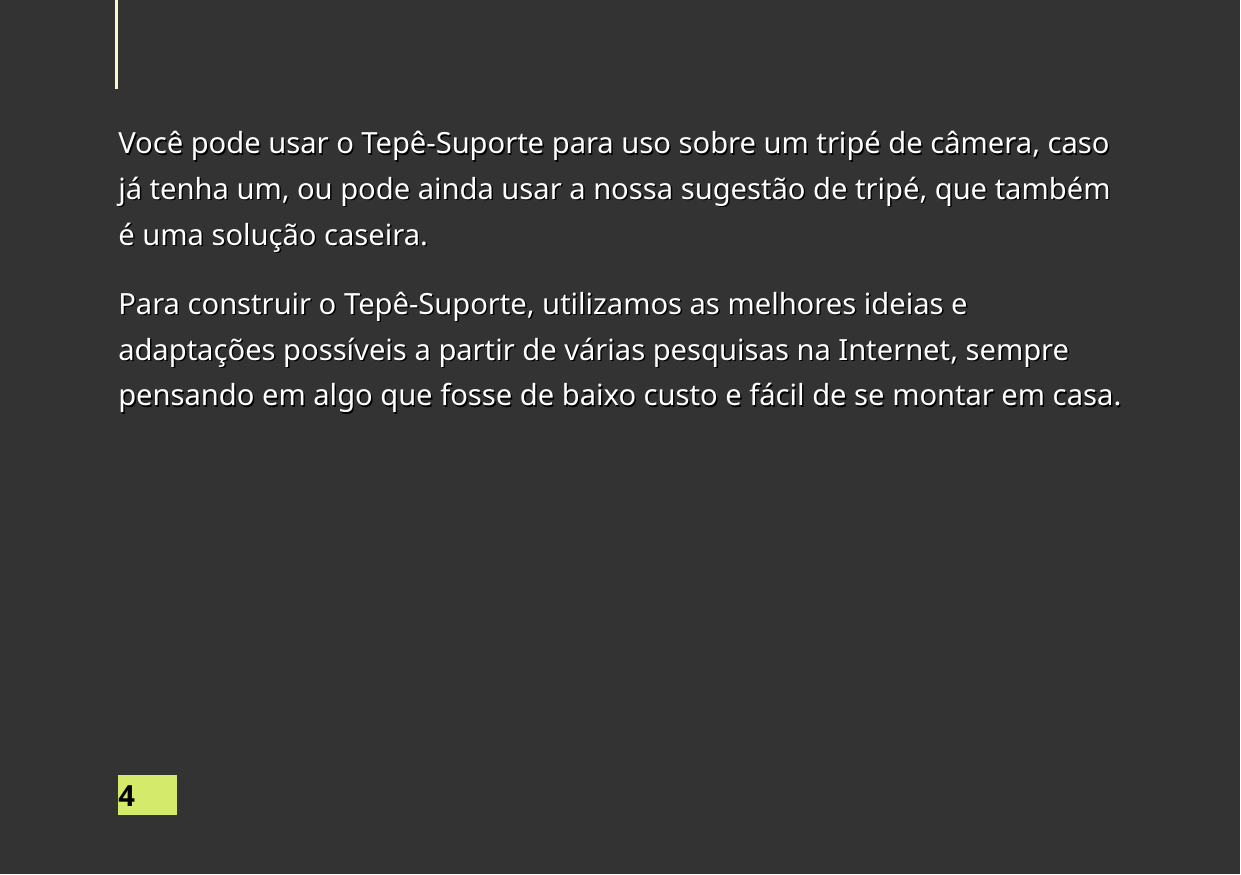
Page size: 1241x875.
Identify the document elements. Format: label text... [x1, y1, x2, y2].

text Para construir o Tepê-Suporte, utilizamos as melhores ideias e adaptações possíveis a partir de várias pesquisas na Internet, sempre pensando em algo que fosse de baixo custo e fácil de se montar em casa. [118, 283, 1122, 414]
text Você pode usar o Tepê-Suporte para uso sobre um tripé de câmera, caso já tenha um, ou pode ainda usar a nossa sugestão de tripé, que também é uma solução caseira. [118, 123, 1122, 253]
